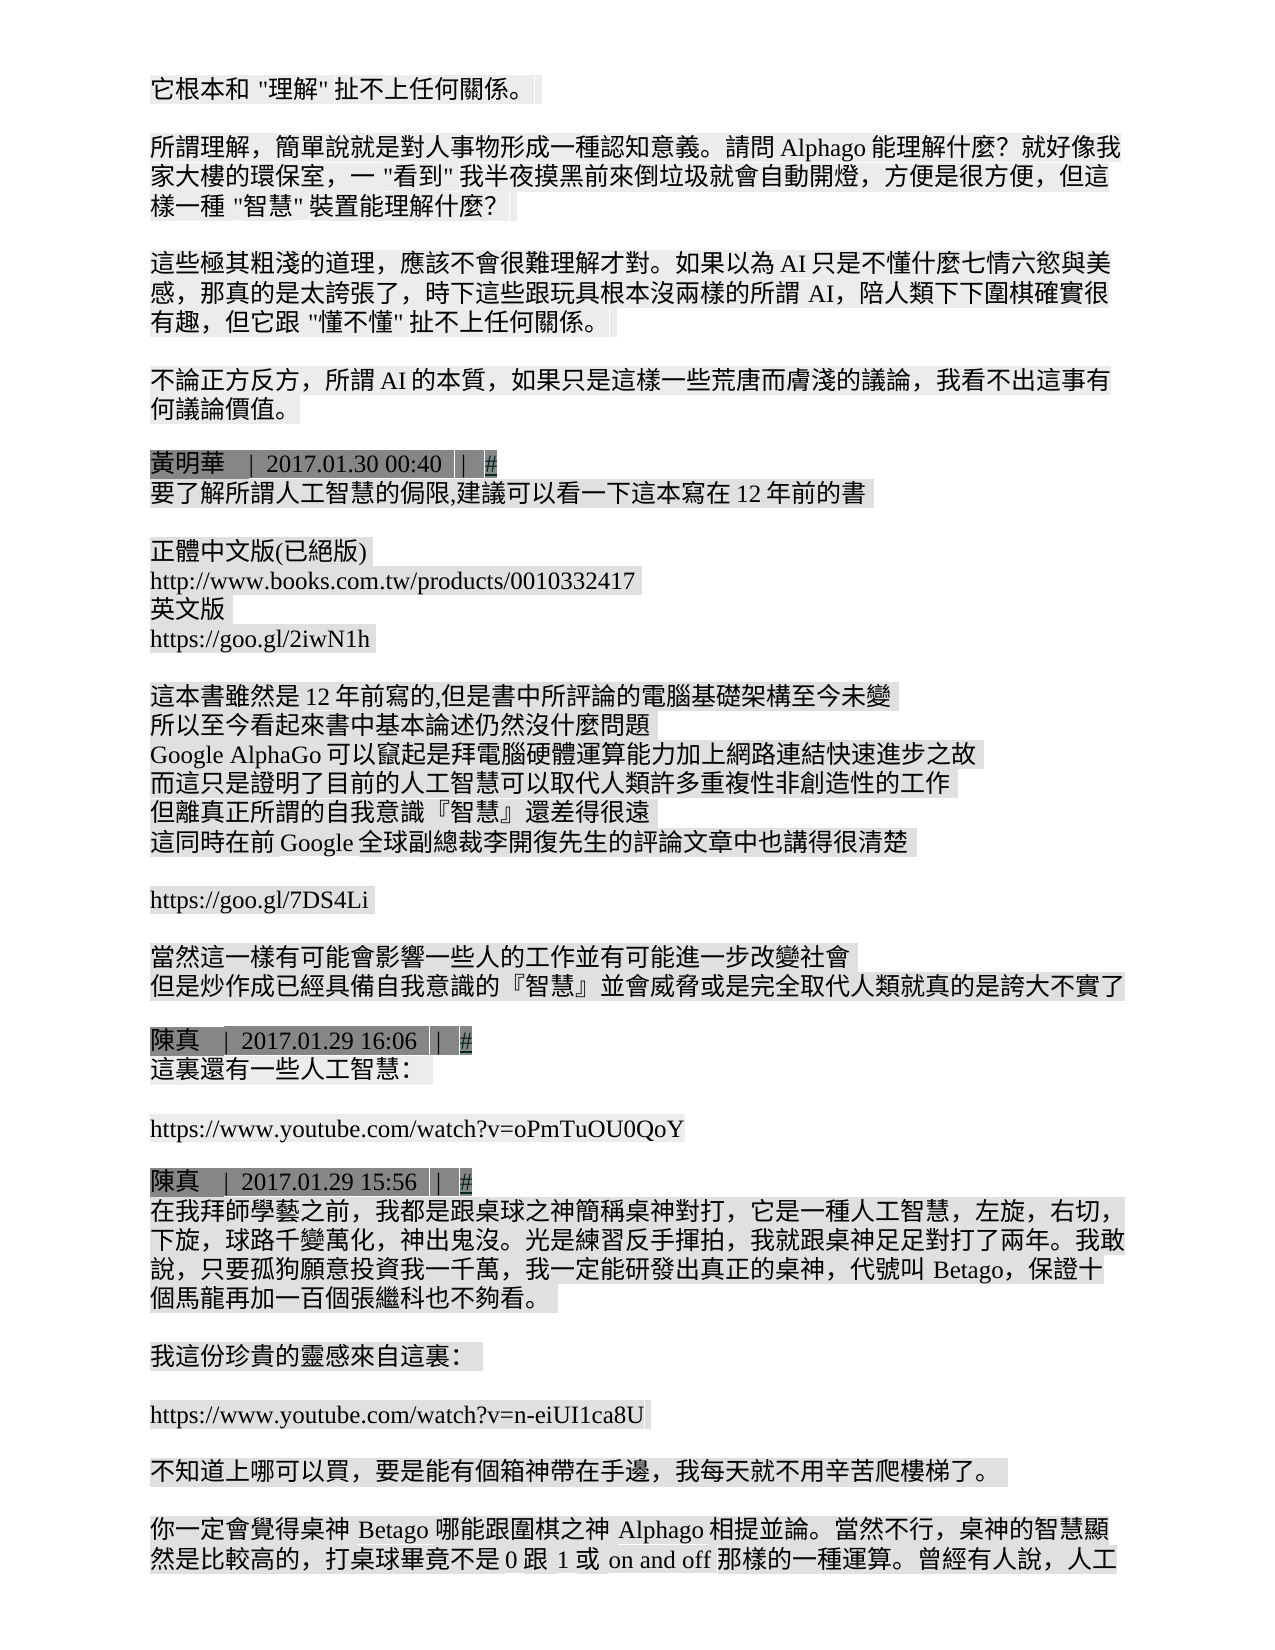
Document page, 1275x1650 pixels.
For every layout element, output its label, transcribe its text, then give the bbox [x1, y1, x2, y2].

text 在我拜師學藝之前，我都是跟桌球之神簡稱桌神對打，它是一種人工智慧，左旋，右切，下旋，球路千變萬化，神出鬼沒。光是練習反手揮拍，我就跟桌神足足對打了兩年。我敢說，只要孤狗願意投資我一千萬，我一定能研發出真正的桌神，代號叫 Betago，保證十個馬龍再加一百個張繼科也不夠看。 我這份珍貴的靈感來自這裏： https://www.youtube.com/watch?v=n-eiUI1ca8U 不知道上哪可以買，要是能有個箱神帶在手邊，我每天就不用辛苦爬樓梯了。 你一定會覺得桌神 Betago 哪能跟圍棋之神 Alphago相提並論。當然不行，桌神的智慧顯然是比較高的，打桌球畢竟不是0 跟 1 或 on and off 那樣的一種運算。曾經有人說，人工 [150, 1197, 1125, 1574]
text 你說的這位李開復先生，他文中提到： "今天的機器完全無法理解人的情感、喜怒哀樂、七情六慾、信任尊重、 價值觀等方面 。對於人文藝術、美和愛、幽默感，機器更是絲毫不懂。" 這樣一種對於時下所謂人工智慧 (AI) 的反駁，事實上不但沒有反駁了AI，反倒錯誤肯定了所謂 AI 的智慧。諸如圍棋之神 Alphago 的 "智慧"，怎麼會是在於它無法理解什麼 "人的情感、喜怒哀樂、七情六慾、信任尊重、 價值觀等方面以及人文藝術、美和愛、幽默感" 等等等，這樣一種反駁，意味它能理解除了上述這些東西以外的東西。但我要說的是，它連意識都沒有，怎麼可能產生理解？事實上它連一個字也不可能理解，它跟 "理解" (UNDERSTANDING) 扯不上任何關係。 我住的大樓有個環保室，可以隨時倒垃圾，我通常趁著夜深人靜的時刻跑去倒。那地方很暗，伸手不見五指，但你只要一靠近環保室，立即燈火通明，真是很 "體貼"，"足感心"。我這樣講當然是開玩笑，環保室哪會體貼我？它之所以自動亮燈是因為它有個 "智慧" 裝置，可以感應任何物體的接近，它並沒有能力理解任何事物。 我的電腦其實平常也 "很乖"，我只要一按鈕，它就會開機。不過，前幾天不知道為什麼 "鬧脾氣"，就是不開機，我氣炸了！馬上找外人來給他 "修理" 一頓，他才又開始 "聽話"。聾子應該也聽得出來我這些有關智慧的形容詞全是比喻，全屬玩笑，不能當真。棋神當然也一樣，不管它多厲害，都跟智慧或智能無關，它何止不能理解什麼情感、情慾和美學，它根本和 "理解" 扯不上任何關係。 所謂理解，簡單說就是對人事物形成一種認知意義。請問Alphago能理解什麼？就好像我家大樓的環保室，一 "看到" 我半夜摸黑前來倒垃圾就會自動開燈，方便是很方便，但這樣一種 "智慧" 裝置能理解什麼？ 這些極其粗淺的道理，應該不會很難理解才對。如果以為AI只是不懂什麼七情六慾與美感，那真的是太誇張了，時下這些跟玩具根本沒兩樣的所謂 AI，陪人類下下圍棋確實很有趣，但它跟 "懂不懂" 扯不上任何關係。 不論正方反方，所謂AI的本質，如果只是這樣一些荒唐而膚淺的議論，我看不出這事有何議論價值。 [150, 75, 1125, 424]
text 陳真 | 2017.01.29 15:56 | # [150, 1167, 1125, 1197]
text 要了解所謂人工智慧的侷限,建議可以看一下這本寫在12年前的書 正體中文版(已絕版) http://www.books.com.tw/products/0010332417 英文版 https://goo.gl/2iwN1h 這本書雖然是12年前寫的,但是書中所評論的電腦基礎架構至今未變 所以至今看起來書中基本論述仍然沒什麼問題 Google AlphaGo可以竄起是拜電腦硬體運算能力加上網路連結快速進步之故 而這只是證明了目前的人工智慧可以取代人類許多重複性非創造性的工作 但離真正所謂的自我意識『智慧』還差得很遠 這同時在前Google全球副總裁李開復先生的評論文章中也講得很清楚 https://goo.gl/7DS4Li 當然這一樣有可能會影響一些人的工作並有可能進一步改變社會 但是炒作成已經具備自我意識的『智慧』並會威脅或是完全取代人類就真的是誇大不實了 [150, 479, 1125, 1001]
text 黃明華 | 2017.01.30 00:40 | # [150, 449, 1125, 479]
text 這裏還有一些人工智慧： https://www.youtube.com/watch?v=oPmTuOU0QoY [150, 1056, 1125, 1142]
text 陳真 | 2017.01.29 16:06 | # [150, 1026, 1125, 1056]
